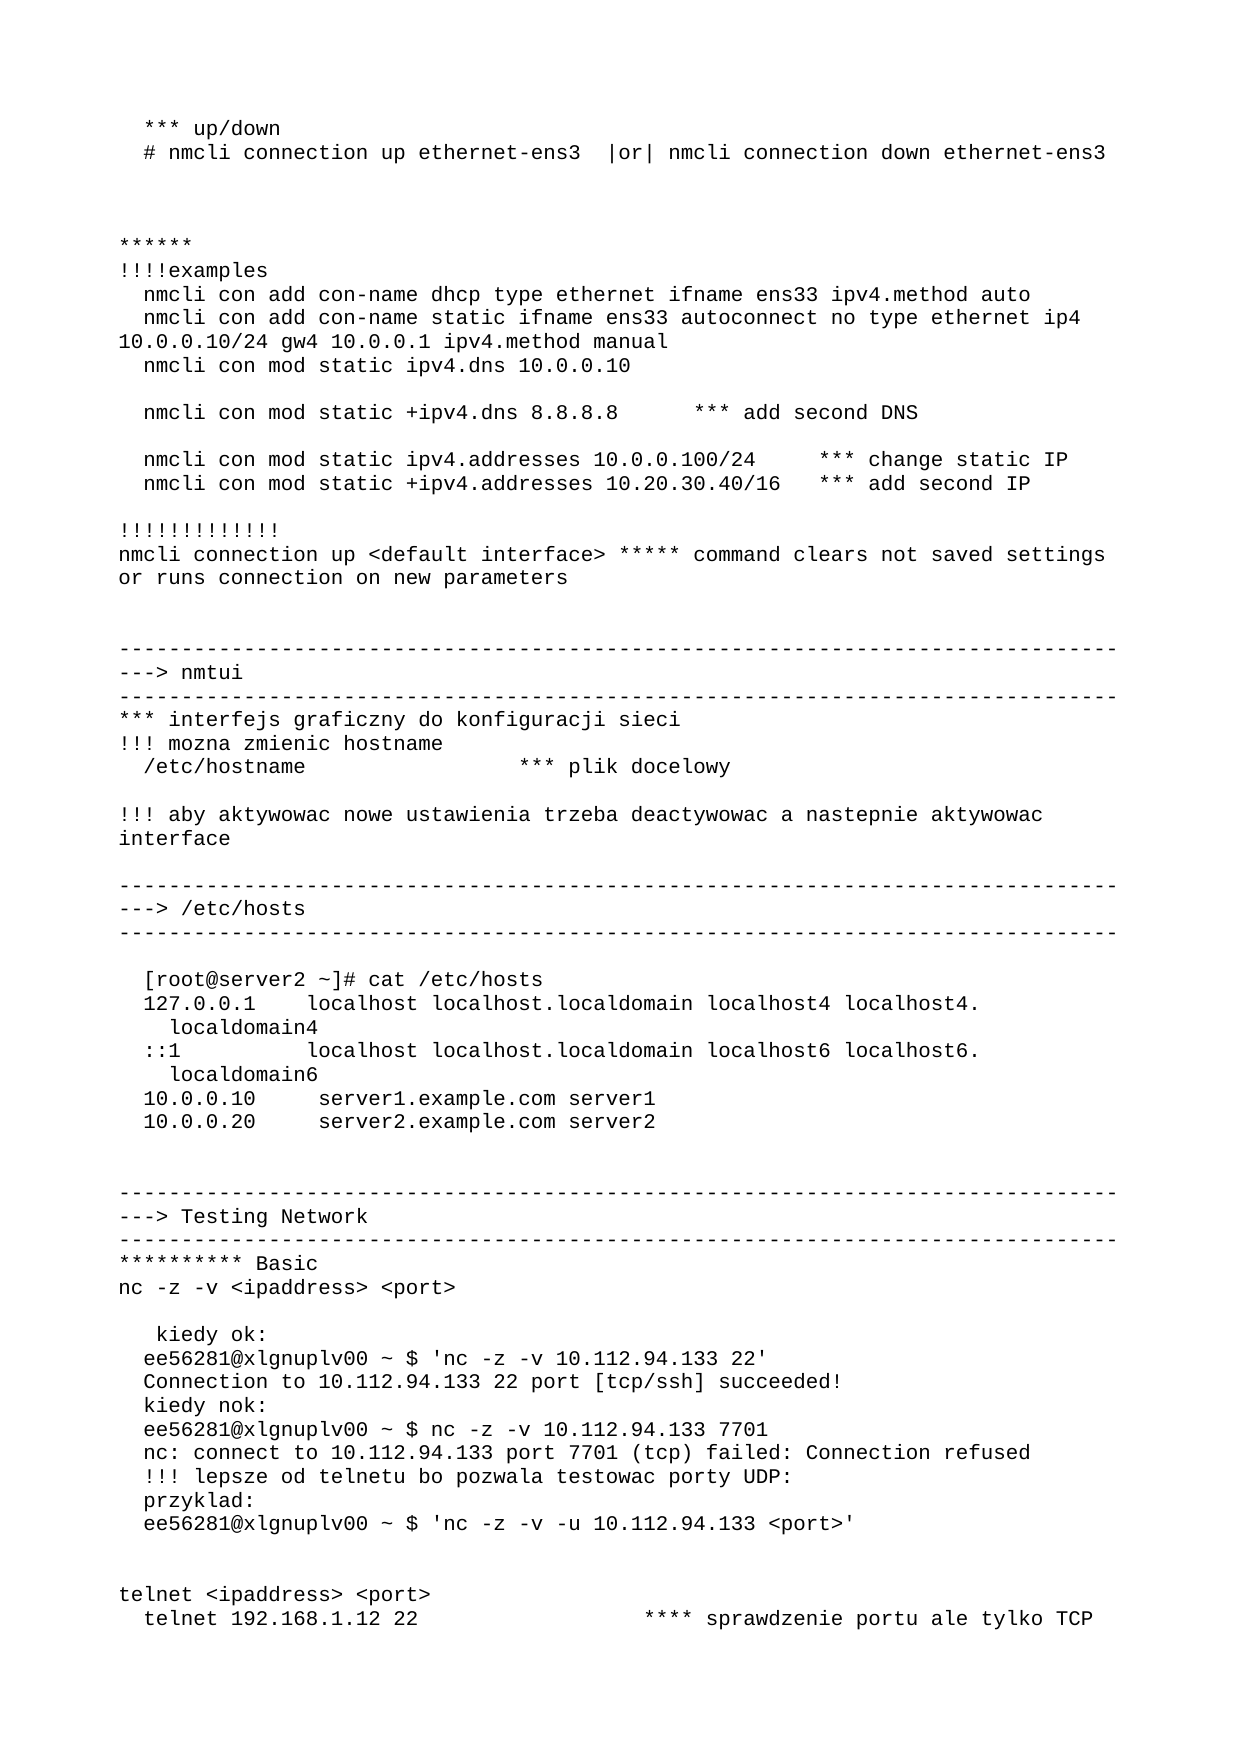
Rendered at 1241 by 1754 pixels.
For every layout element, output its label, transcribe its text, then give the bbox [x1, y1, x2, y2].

text !!! aby aktywowac nowe ustawienia trzeba deactywowac a nastepnie aktywowac interface [118, 804, 1122, 851]
text 127.0.0.1 localhost localhost.localdomain localhost4 localhost4. [118, 993, 1122, 1017]
text telnet 192.168.1.12 22 **** sprawdzenie portu ale tylko TCP [118, 1608, 1122, 1631]
text ---> /etc/hosts [118, 898, 1122, 922]
text nmcli con add con-name dhcp type ethernet ifname ens33 ipv4.method auto [118, 284, 1122, 307]
text -------------------------------------------------------------------------------- [118, 638, 1122, 662]
text telnet <ipaddress> <port> [118, 1584, 1122, 1608]
text nmcli con mod static ipv4.dns 10.0.0.10 [118, 354, 1122, 378]
text ::1 localhost localhost.localdomain localhost6 localhost6. [118, 1040, 1122, 1064]
text ee56281@xlgnuplv00 ~ $ 'nc -z -v -u 10.112.94.133 <port>' [118, 1513, 1122, 1537]
text localdomain4 [118, 1017, 1122, 1040]
text nmcli con mod static +ipv4.addresses 10.20.30.40/16 *** add second IP [118, 473, 1122, 496]
text -------------------------------------------------------------------------------- [118, 922, 1122, 946]
text *** interfejs graficzny do konfiguracji sieci [118, 709, 1122, 733]
text 10.0.0.20 server2.example.com server2 [118, 1111, 1122, 1135]
text kiedy ok: [118, 1324, 1122, 1348]
text ee56281@xlgnuplv00 ~ $ nc -z -v 10.112.94.133 7701 [118, 1419, 1122, 1442]
text !!!!examples [118, 260, 1122, 284]
text przyklad: [118, 1489, 1122, 1513]
text !!! lepsze od telnetu bo pozwala testowac porty UDP: [118, 1466, 1122, 1489]
text # nmcli connection up ethernet-ens3 |or| nmcli connection down ethernet-ens3 [118, 142, 1122, 165]
text nc: connect to 10.112.94.133 port 7701 (tcp) failed: Connection refused [118, 1442, 1122, 1466]
text !!!!!!!!!!!!! [118, 520, 1122, 544]
text [root@server2 ~]# cat /etc/hosts [118, 969, 1122, 993]
text -------------------------------------------------------------------------------- [118, 1182, 1122, 1206]
text ee56281@xlgnuplv00 ~ $ 'nc -z -v 10.112.94.133 22' [118, 1348, 1122, 1371]
text Connection to 10.112.94.133 22 port [tcp/ssh] succeeded! [118, 1371, 1122, 1395]
text *** up/down [118, 118, 1122, 142]
text ---> Testing Network [118, 1206, 1122, 1229]
text kiedy nok: [118, 1395, 1122, 1419]
text -------------------------------------------------------------------------------- [118, 1229, 1122, 1253]
text ********** Basic [118, 1253, 1122, 1277]
text nc -z -v <ipaddress> <port> [118, 1277, 1122, 1300]
text ---> nmtui [118, 662, 1122, 686]
text /etc/hostname *** plik docelowy [118, 757, 1122, 780]
text localdomain6 [118, 1064, 1122, 1088]
text ****** [118, 236, 1122, 260]
text nmcli con mod static ipv4.addresses 10.0.0.100/24 *** change static IP [118, 449, 1122, 473]
text nmcli con add con-name static ifname ens33 autoconnect no type ethernet ip4 10.0.0.10/24 gw4 10.0.0.1 ipv4.method manual [118, 307, 1122, 354]
text -------------------------------------------------------------------------------- [118, 686, 1122, 709]
text !!! mozna zmienic hostname [118, 733, 1122, 757]
text -------------------------------------------------------------------------------- [118, 875, 1122, 898]
text 10.0.0.10 server1.example.com server1 [118, 1088, 1122, 1111]
text nmcli connection up <default interface> ***** command clears not saved settings or runs connection on new parameters [118, 544, 1122, 591]
text nmcli con mod static +ipv4.dns 8.8.8.8 *** add second DNS [118, 402, 1122, 426]
